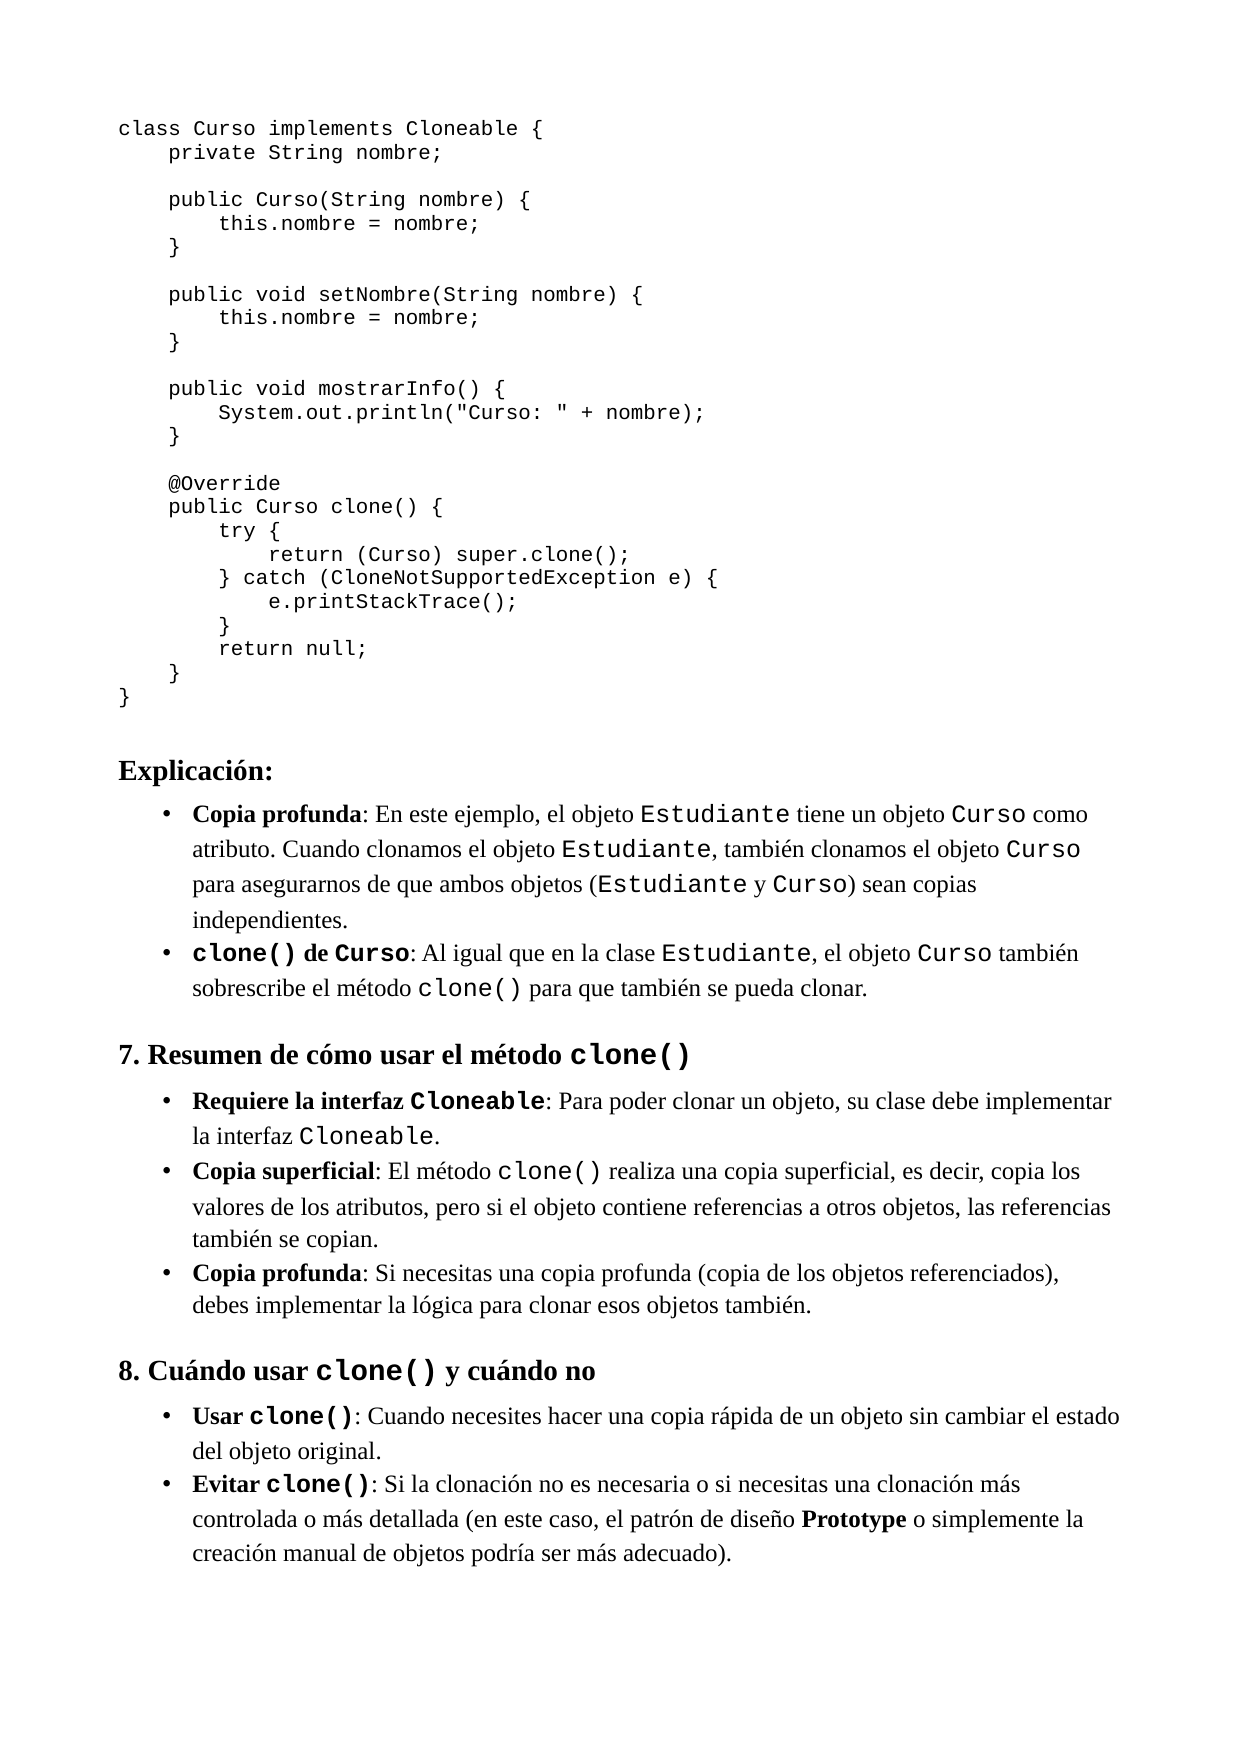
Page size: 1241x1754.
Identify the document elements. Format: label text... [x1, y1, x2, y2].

text public void setNombre(String nombre) { [118, 284, 1122, 307]
text } [118, 662, 1122, 686]
text return null; [118, 638, 1122, 662]
text } [118, 686, 1122, 709]
list Evitar clone(): Si la clonación no es necesaria o si necesitas una clonación más controlada o más detallada (en este caso, el patrón de diseño Prototype o simplemente la creación manual de objetos podría ser más adecuado). [162, 1469, 1122, 1566]
text public void mostrarInfo() { [118, 378, 1122, 402]
text e.printStackTrace(); [118, 591, 1122, 615]
text } [118, 236, 1122, 260]
list Copia profunda: En este ejemplo, el objeto Estudiante tiene un objeto Curso como atributo. Cuando clonamos el objeto Estudiante, también clonamos el objeto Curso para asegurarnos de que ambos objetos (Estudiante y Curso) sean copias independientes. [162, 799, 1122, 933]
list Copia profunda: Si necesitas una copia profunda (copia de los objetos referenciados), debes implementar la lógica para clonar esos objetos también. [162, 1258, 1122, 1319]
text } [118, 331, 1122, 354]
list Copia superficial: El método clone() realiza una copia superficial, es decir, copia los valores de los atributos, pero si el objeto contiene referencias a otros objetos, las referencias también se copian. [162, 1156, 1122, 1253]
list Requiere la interfaz Cloneable: Para poder clonar un objeto, su clase debe implementar la interfaz Cloneable. [162, 1086, 1122, 1152]
text return (Curso) super.clone(); [118, 544, 1122, 567]
text } [118, 426, 1122, 449]
subtitle 7. Resumen de cómo usar el método clone() [118, 1037, 1122, 1073]
subtitle 8. Cuándo usar clone() y cuándo no [118, 1353, 1122, 1389]
text private String nombre; [118, 142, 1122, 165]
text this.nombre = nombre; [118, 213, 1122, 236]
text } [118, 615, 1122, 638]
text this.nombre = nombre; [118, 307, 1122, 331]
list clone() de Curso: Al igual que en la clase Estudiante, el objeto Curso también sobrescribe el método clone() para que también se pueda clonar. [162, 938, 1122, 1004]
subtitle Explicación: [118, 753, 1122, 787]
text public Curso clone() { [118, 496, 1122, 520]
list Usar clone(): Cuando necesites hacer una copia rápida de un objeto sin cambiar el estado del objeto original. [162, 1401, 1122, 1465]
text System.out.println("Curso: " + nombre); [118, 402, 1122, 426]
text @Override [118, 473, 1122, 496]
text public Curso(String nombre) { [118, 189, 1122, 213]
text try { [118, 520, 1122, 544]
text } catch (CloneNotSupportedException e) { [118, 567, 1122, 591]
text class Curso implements Cloneable { [118, 118, 1122, 142]
